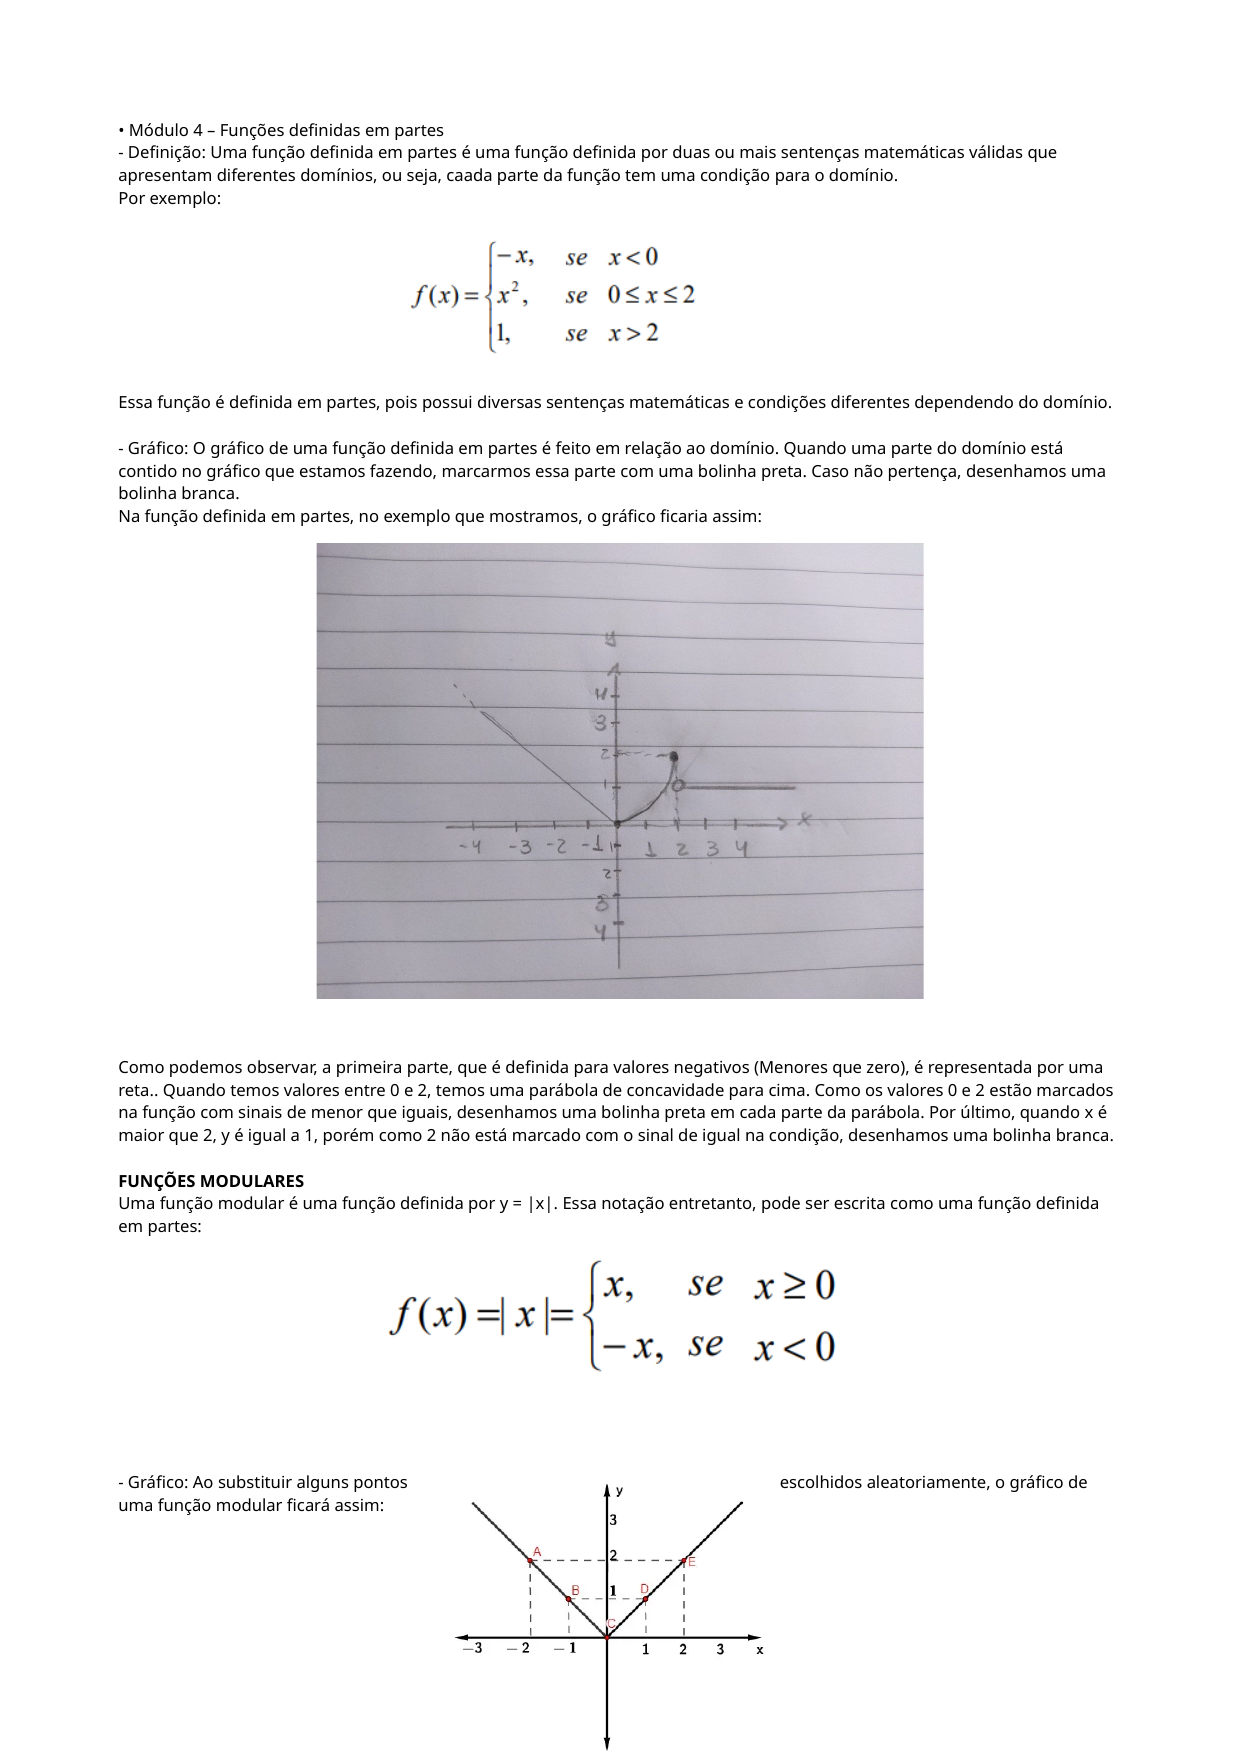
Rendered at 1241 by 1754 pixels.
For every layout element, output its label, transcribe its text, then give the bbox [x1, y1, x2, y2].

text - Gráfico: O gráfico de uma função definida em partes é feito em relação ao domínio. Quando uma parte do domínio está contido no gráfico que estamos fazendo, marcarmos essa parte com uma bolinha preta. Caso não pertença, desenhamos uma bolinha branca. [118, 436, 1122, 504]
text Essa função é definida em partes, pois possui diversas sentenças matemáticas e condições diferentes dependendo do domínio. [118, 391, 1122, 414]
text - Gráfico: Ao substituir alguns pontos escolhidos aleatoriamente, o gráfico de uma função modular ficará assim: [118, 1470, 1122, 1516]
text Por exemplo: [118, 186, 1122, 209]
text - Definição: Uma função definida em partes é uma função definida por duas ou mais sentenças matemáticas válidas que apresentam diferentes domínios, ou seja, caada parte da função tem uma condição para o domínio. [118, 141, 1122, 186]
text Como podemos observar, a primeira parte, que é definida para valores negativos (Menores que zero), é representada por uma reta.. Quando temos valores entre 0 e 2, temos uma parábola de concavidade para cima. Como os valores 0 e 2 estão marcados na função com sinais de menor que iguais, desenhamos uma bolinha preta em cada parte da parábola. Por último, quando x é maior que 2, y é igual a 1, porém como 2 não está marcado com o sinal de igual na condição, desenhamos uma bolinha branca. [118, 1056, 1122, 1146]
text • Módulo 4 – Funções definidas em partes [118, 118, 1122, 141]
text Uma função modular é uma função definida por y = |x|. Essa notação entretanto, pode ser escrita como uma função definida em partes: [118, 1192, 1122, 1237]
text Na função definida em partes, no exemplo que mostramos, o gráfico ficaria assim: [118, 504, 1122, 527]
text FUNÇÕES MODULARES [118, 1169, 1122, 1192]
